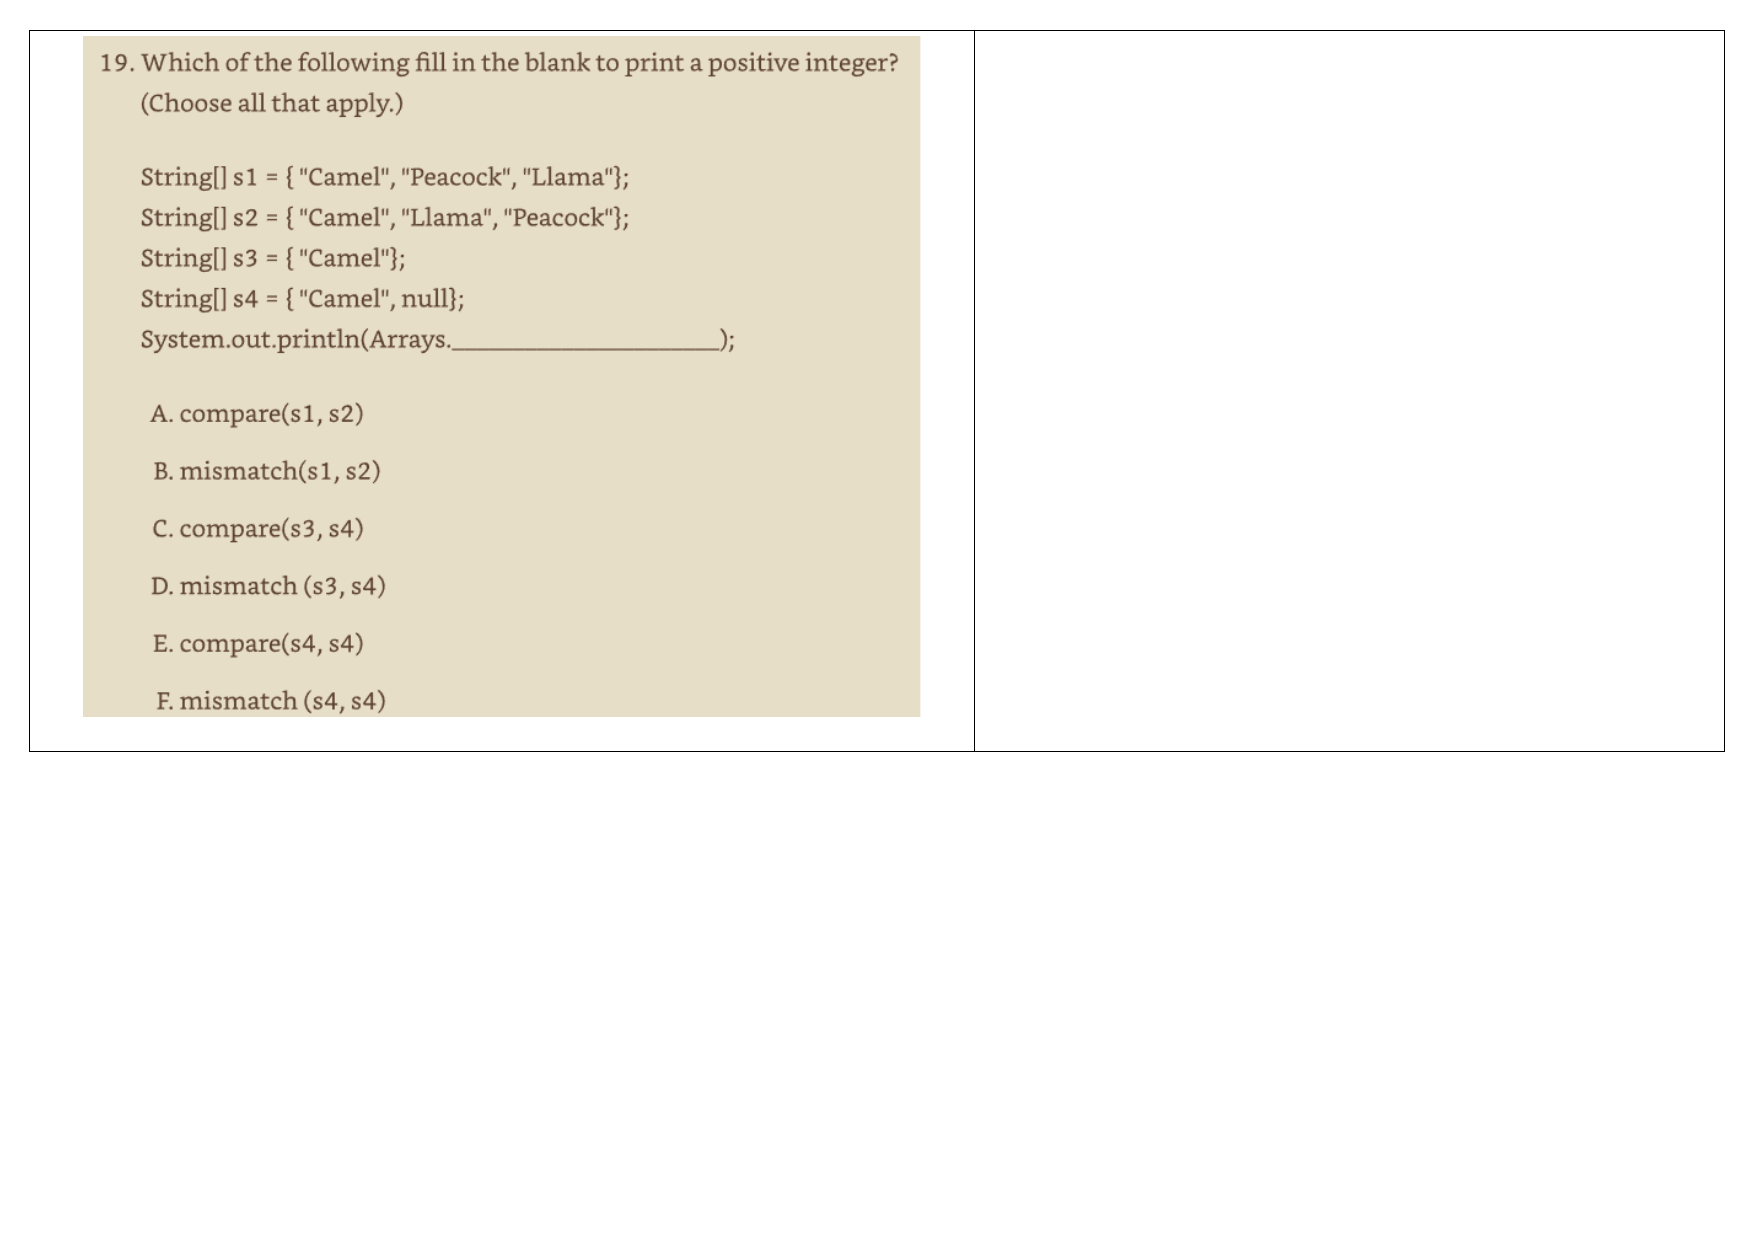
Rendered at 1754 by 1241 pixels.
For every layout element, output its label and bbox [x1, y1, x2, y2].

table_cell [975, 31, 1724, 751]
picture [83, 36, 921, 717]
table_cell [30, 31, 974, 751]
